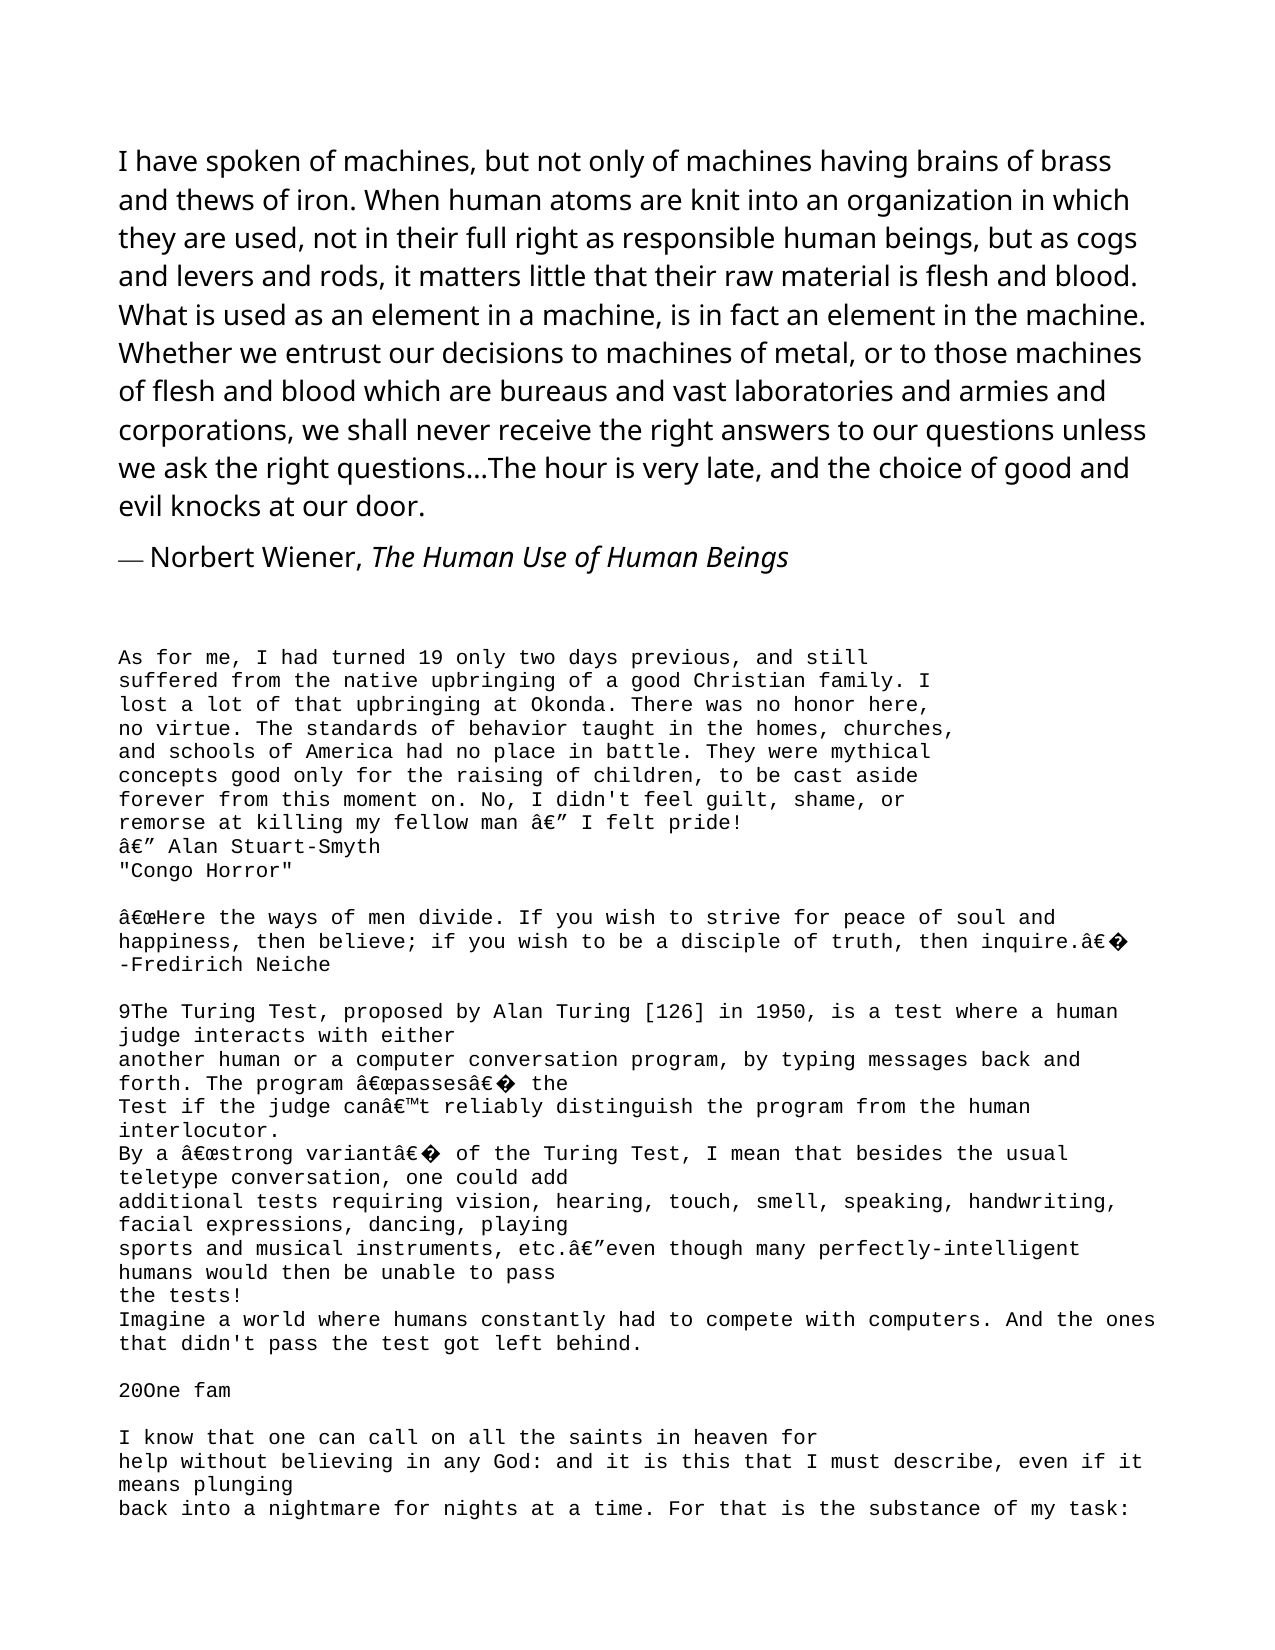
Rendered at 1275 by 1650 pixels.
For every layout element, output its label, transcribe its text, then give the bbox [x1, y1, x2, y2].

text lost a lot of that upbringing at Okonda. There was no honor here, [118, 694, 1157, 718]
text As for me, I had turned 19 only two days previous, and still [118, 647, 1157, 671]
text no virtue. The standards of behavior taught in the homes, churches, [118, 718, 1157, 741]
text Test if the judge canâ€™t reliably distinguish the program from the human interlocutor. [118, 1096, 1157, 1143]
text back into a nightmare for nights at a time. For that is the substance of my task: [118, 1498, 1157, 1522]
text Imagine a world where humans constantly had to compete with computers. And the ones that didn't pass the test got left behind. [118, 1309, 1157, 1356]
text remorse at killing my fellow man â€” I felt pride! [118, 812, 1157, 836]
text another human or a computer conversation program, by typing messages back and forth. The program â€œpassesâ€� the [118, 1049, 1157, 1096]
text the tests! [118, 1285, 1157, 1309]
text 20One fam [118, 1380, 1157, 1403]
text "Congo Horror" [118, 860, 1157, 883]
text forever from this moment on. No, I didn't feel guilt, shame, or [118, 789, 1157, 812]
text and schools of America had no place in battle. They were mythical [118, 741, 1157, 765]
text By a â€œstrong variantâ€� of the Turing Test, I mean that besides the usual teletype conversation, one could add [118, 1143, 1157, 1191]
text suffered from the native upbringing of a good Christian family. I [118, 671, 1157, 694]
text â€” Alan Stuart-Smyth [118, 836, 1157, 860]
text -Fredirich Neiche [118, 954, 1157, 978]
text concepts good only for the raising of children, to be cast aside [118, 765, 1157, 789]
text I have spoken of machines, but not only of machines having brains of brass and thews of iron. When human atoms are knit into an organization in which they are used, not in their full right as responsible human beings, but as cogs and levers and rods, it matters little that their raw material is flesh and blood. What is used as an element in a machine, is in fact an element in the machine. Whether we entrust our decisions to machines of metal, or to those machines of flesh and blood which are bureaus and vast laboratories and armies and corporations, we shall never receive the right answers to our questions unless we ask the right questions…The hour is very late, and the choice of good and evil knocks at our door. [118, 142, 1157, 525]
text 9The Turing Test, proposed by Alan Turing [126] in 1950, is a test where a human judge interacts with either [118, 1002, 1157, 1049]
text sports and musical instruments, etc.â€”even though many perfectly-intelligent humans would then be unable to pass [118, 1238, 1157, 1285]
text help without believing in any God: and it is this that I must describe, even if it means plunging [118, 1451, 1157, 1498]
text — Norbert Wiener, The Human Use of Human Beings [118, 538, 1157, 576]
text â€œHere the ways of men divide. If you wish to strive for peace of soul and happiness, then believe; if you wish to be a disciple of truth, then inquire.â€� [118, 907, 1157, 954]
text I know that one can call on all the saints in heaven for [118, 1427, 1157, 1451]
text additional tests requiring vision, hearing, touch, smell, speaking, handwriting, facial expressions, dancing, playing [118, 1191, 1157, 1238]
